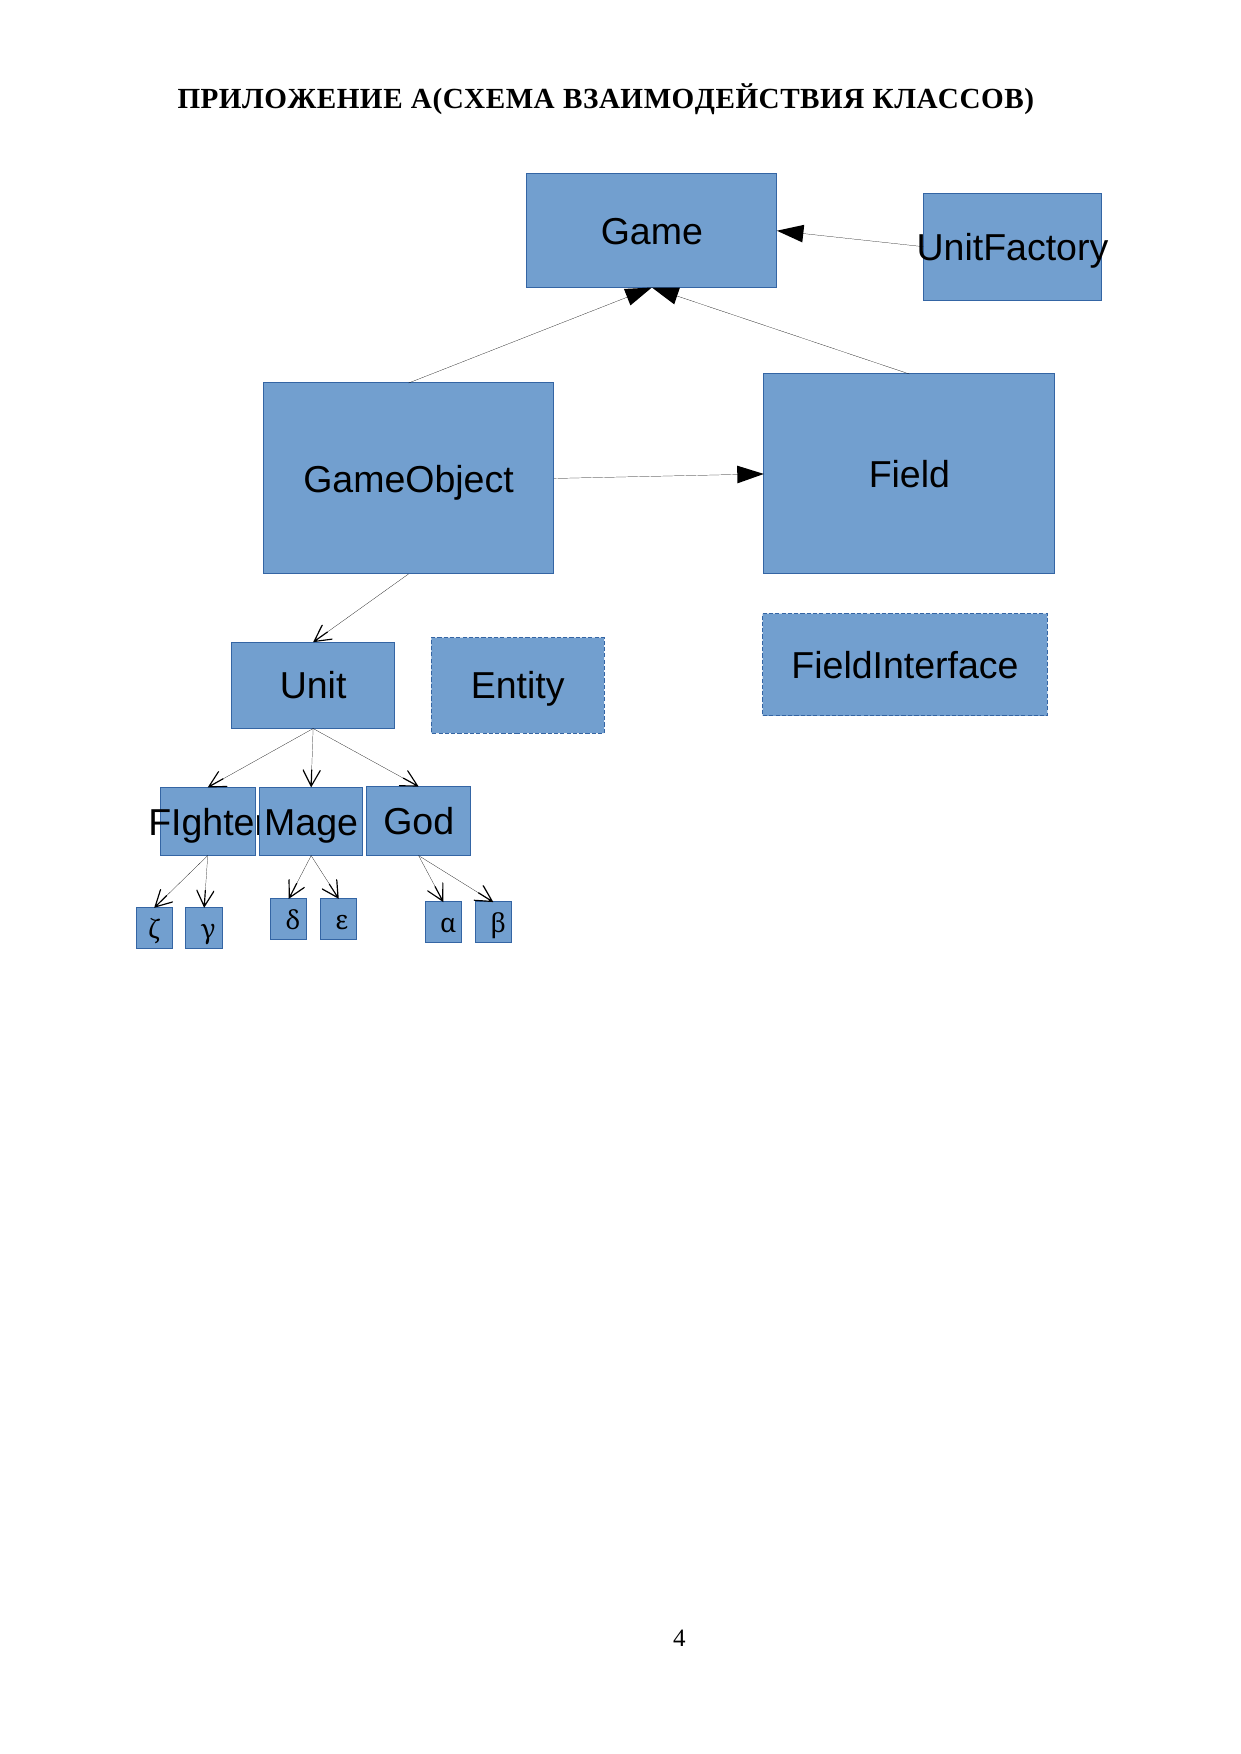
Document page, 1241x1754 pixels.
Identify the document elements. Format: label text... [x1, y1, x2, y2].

text Приложение А(Схема взаимодействия классов) [177, 81, 1181, 115]
